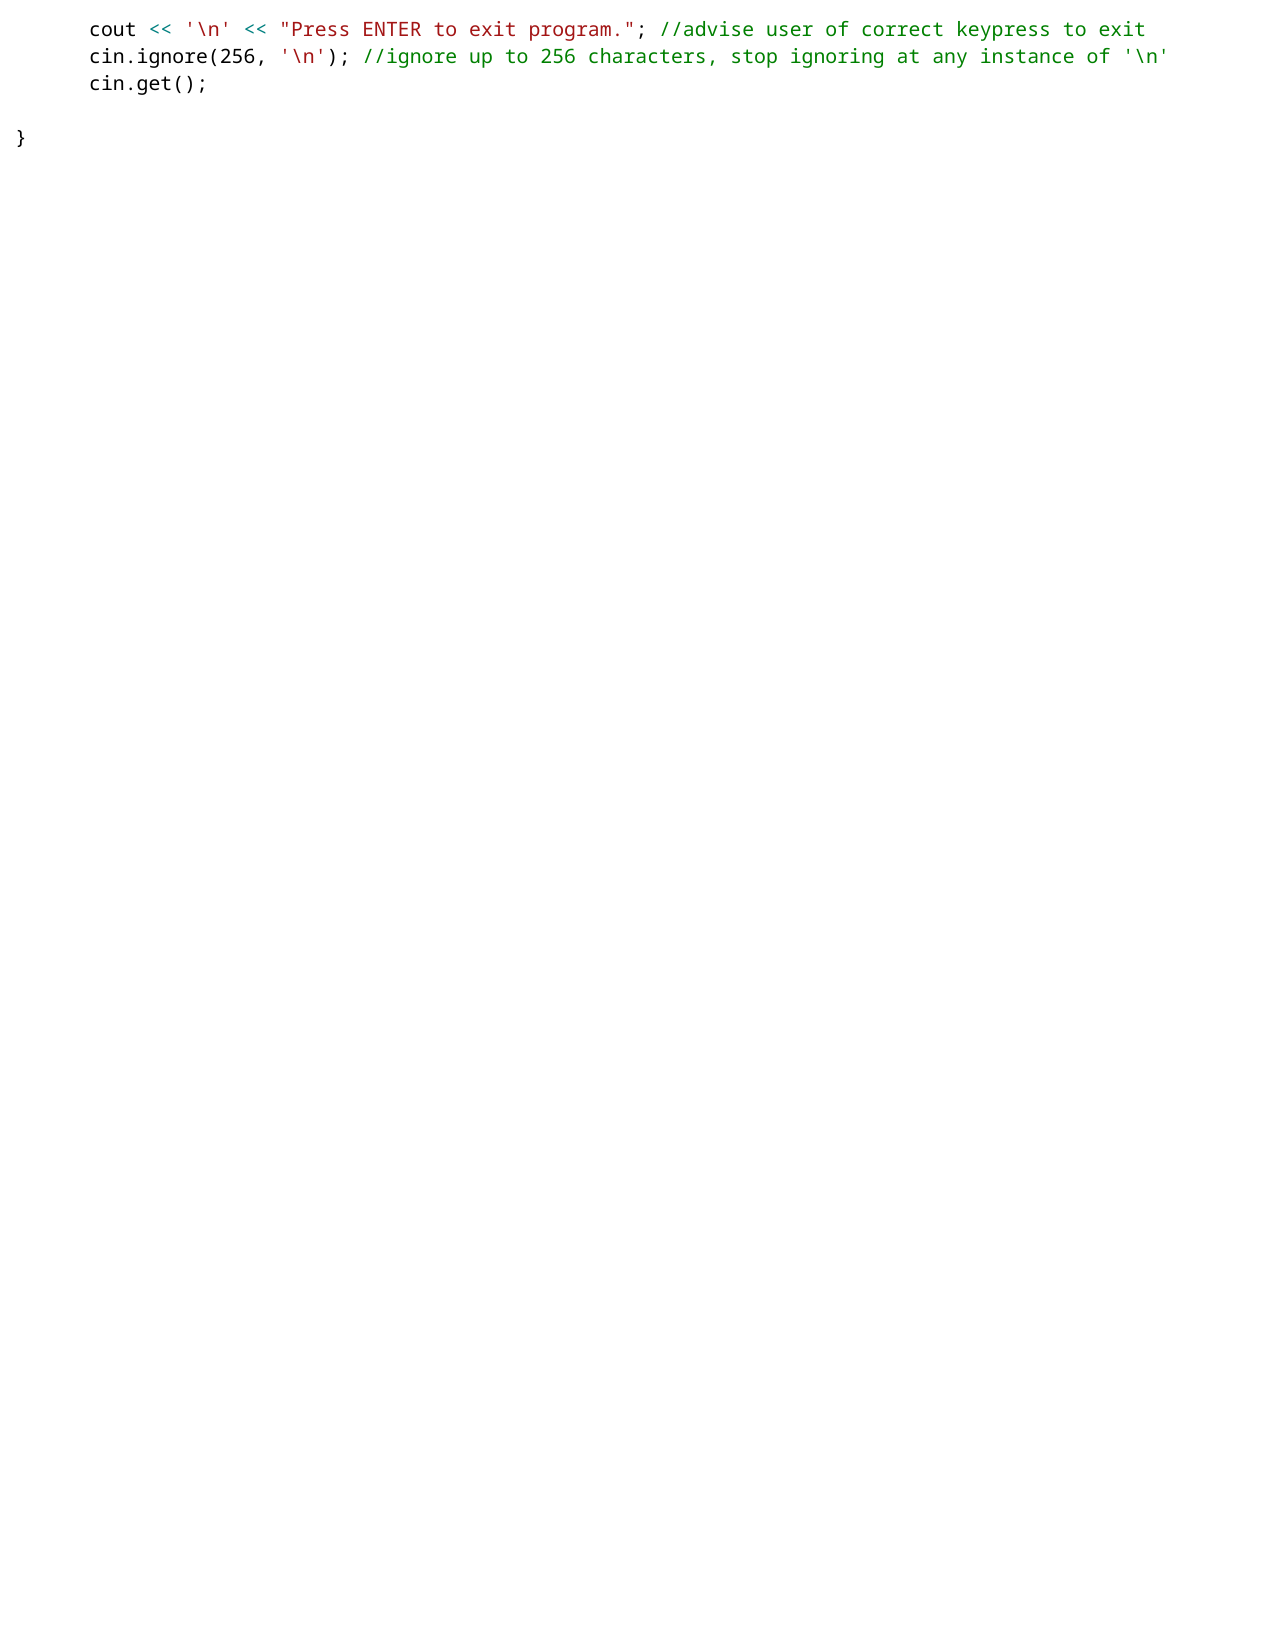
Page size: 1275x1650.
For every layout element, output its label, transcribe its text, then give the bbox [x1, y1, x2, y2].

text cin.get(); [15, 69, 1260, 96]
text } [15, 123, 1260, 150]
text cin.ignore(256, '\n'); //ignore up to 256 characters, stop ignoring at any instance of '\n' [15, 42, 1260, 69]
text cout << '\n' << "Press ENTER to exit program."; //advise user of correct keypress to exit [15, 15, 1260, 42]
